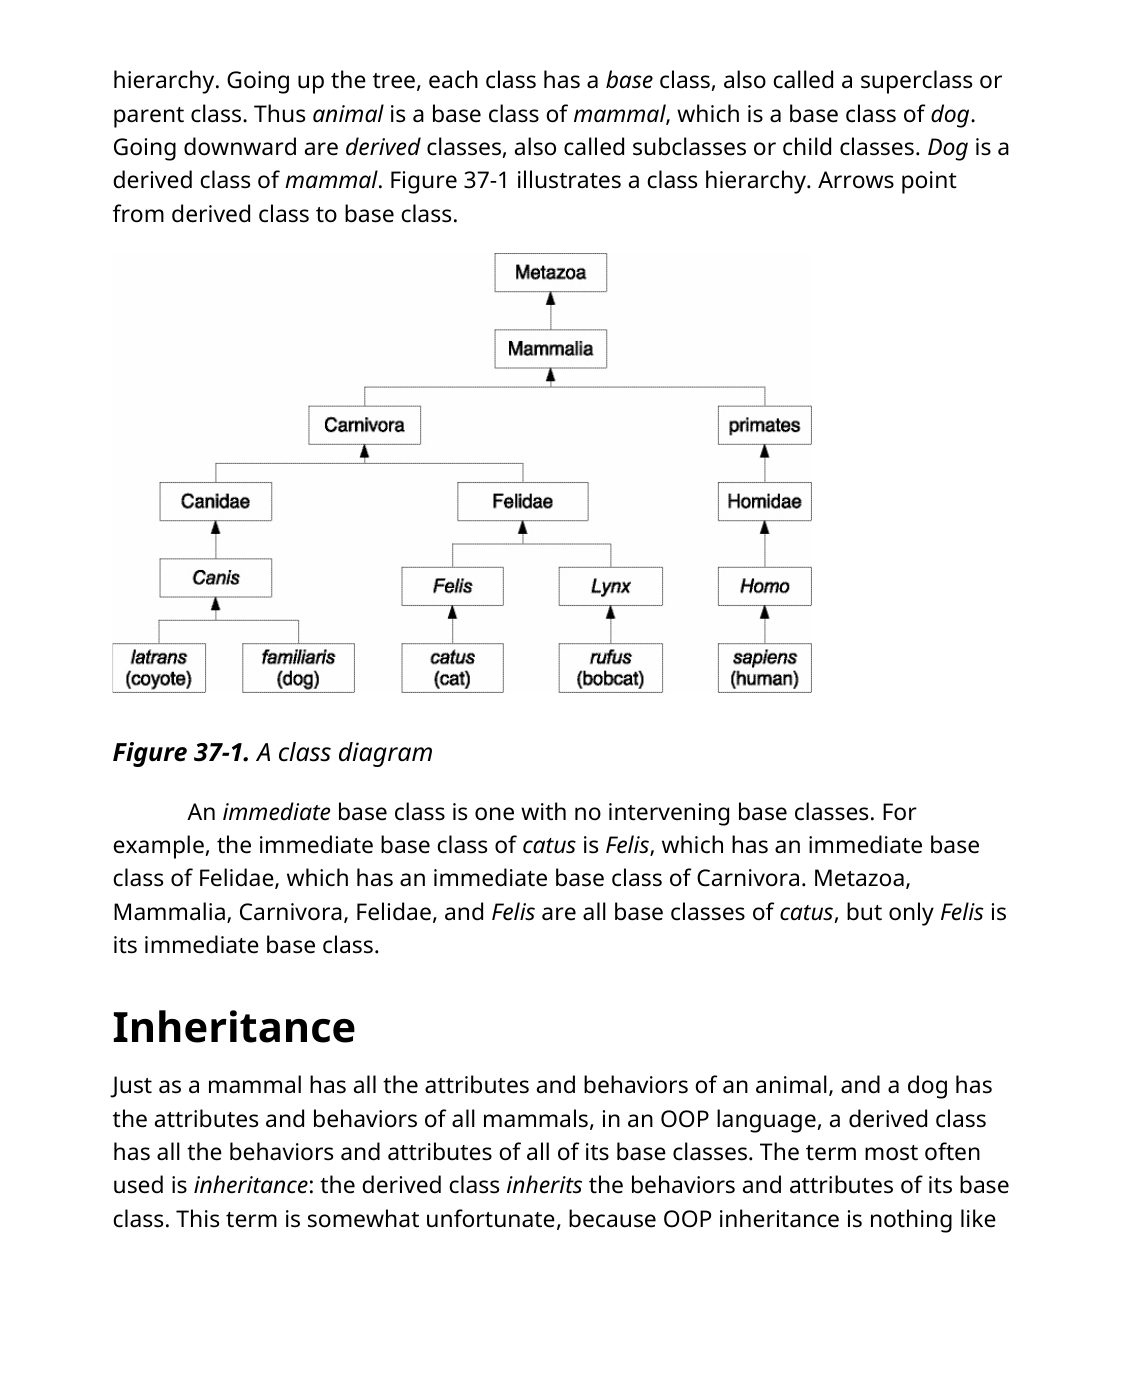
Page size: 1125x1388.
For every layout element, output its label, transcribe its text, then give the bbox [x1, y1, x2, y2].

text hierarchy. Going up the tree, each class has a base class, also called a superclass or parent class. Thus animal is a base class of mammal, which is a base class of dog. Going downward are derived classes, also called subclasses or child classes. Dog is a derived class of mammal. Figure 37-1 illustrates a class hierarchy. Arrows point from derived class to base class. [112, 62, 1012, 229]
text Figure 37-1. A class diagram [112, 734, 1012, 769]
text Just as a mammal has all the attributes and behaviors of an animal, and a dog has the attributes and behaviors of all mammals, in an OOP language, a derived class has all the behaviors and attributes of all of its base classes. The term most often used is inheritance: the derived class inherits the behaviors and attributes of its base class. This term is somewhat unfortunate, because OOP inheritance is nothing like [112, 1067, 1012, 1234]
subtitle Inheritance [112, 998, 1012, 1054]
text An immediate base class is one with no intervening base classes. For example, the immediate base class of catus is Felis, which has an immediate base class of Felidae, which has an immediate base class of Carnivora. Metazoa, Mammalia, Carnivora, Felidae, and Felis are all base classes of catus, but only Felis is its immediate base class. [112, 794, 1012, 960]
picture [112, 253, 812, 693]
